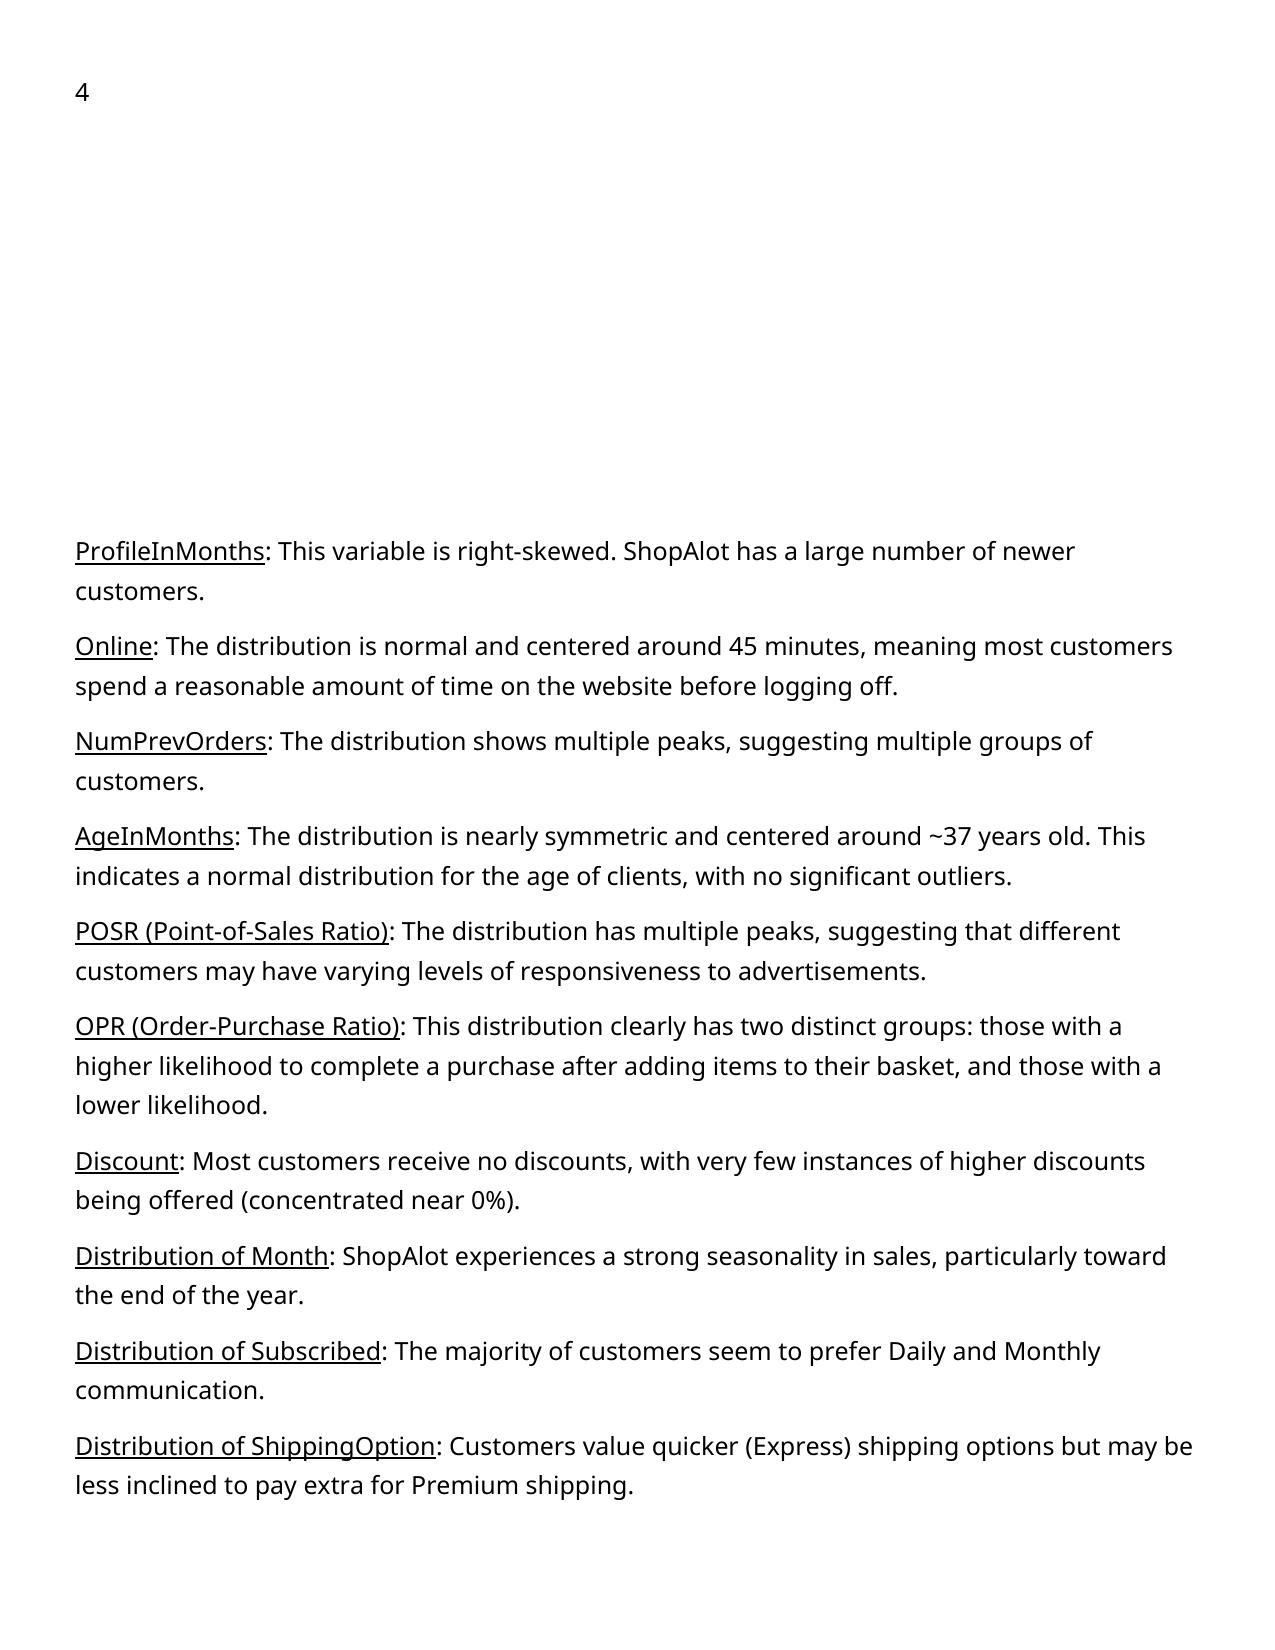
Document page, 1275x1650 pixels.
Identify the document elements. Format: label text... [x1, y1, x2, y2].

text NumPrevOrders: The distribution shows multiple peaks, suggesting multiple groups of customers. [75, 724, 1200, 797]
text OPR (Order-Purchase Ratio): This distribution clearly has two distinct groups: those with a higher likelihood to complete a purchase after adding items to their basket, and those with a lower likelihood. [75, 1009, 1200, 1121]
text ProfileInMonths: This variable is right-skewed. ShopAlot has a large number of newer customers. [75, 534, 1200, 607]
text Discount: Most customers receive no discounts, with very few instances of higher discounts being offered (concentrated near 0%). [75, 1143, 1200, 1216]
text POSR (Point-of-Sales Ratio): The distribution has multiple peaks, suggesting that different customers may have varying levels of responsiveness to advertisements. [75, 914, 1200, 987]
text Distribution of ShippingOption: Customers value quicker (Express) shipping options but may be less inclined to pay extra for Premium shipping. [75, 1428, 1200, 1501]
text AgeInMonths: The distribution is nearly symmetric and centered around ~37 years old. This indicates a normal distribution for the age of clients, with no significant outliers. [75, 819, 1200, 892]
text Distribution of Subscribed: The majority of customers seem to prefer Daily and Monthly communication. [75, 1333, 1200, 1406]
text Distribution of Month: ShopAlot experiences a strong seasonality in sales, particularly toward the end of the year. [75, 1238, 1200, 1311]
text Online: The distribution is normal and centered around 45 minutes, meaning most customers spend a reasonable amount of time on the website before logging off. [75, 629, 1200, 702]
